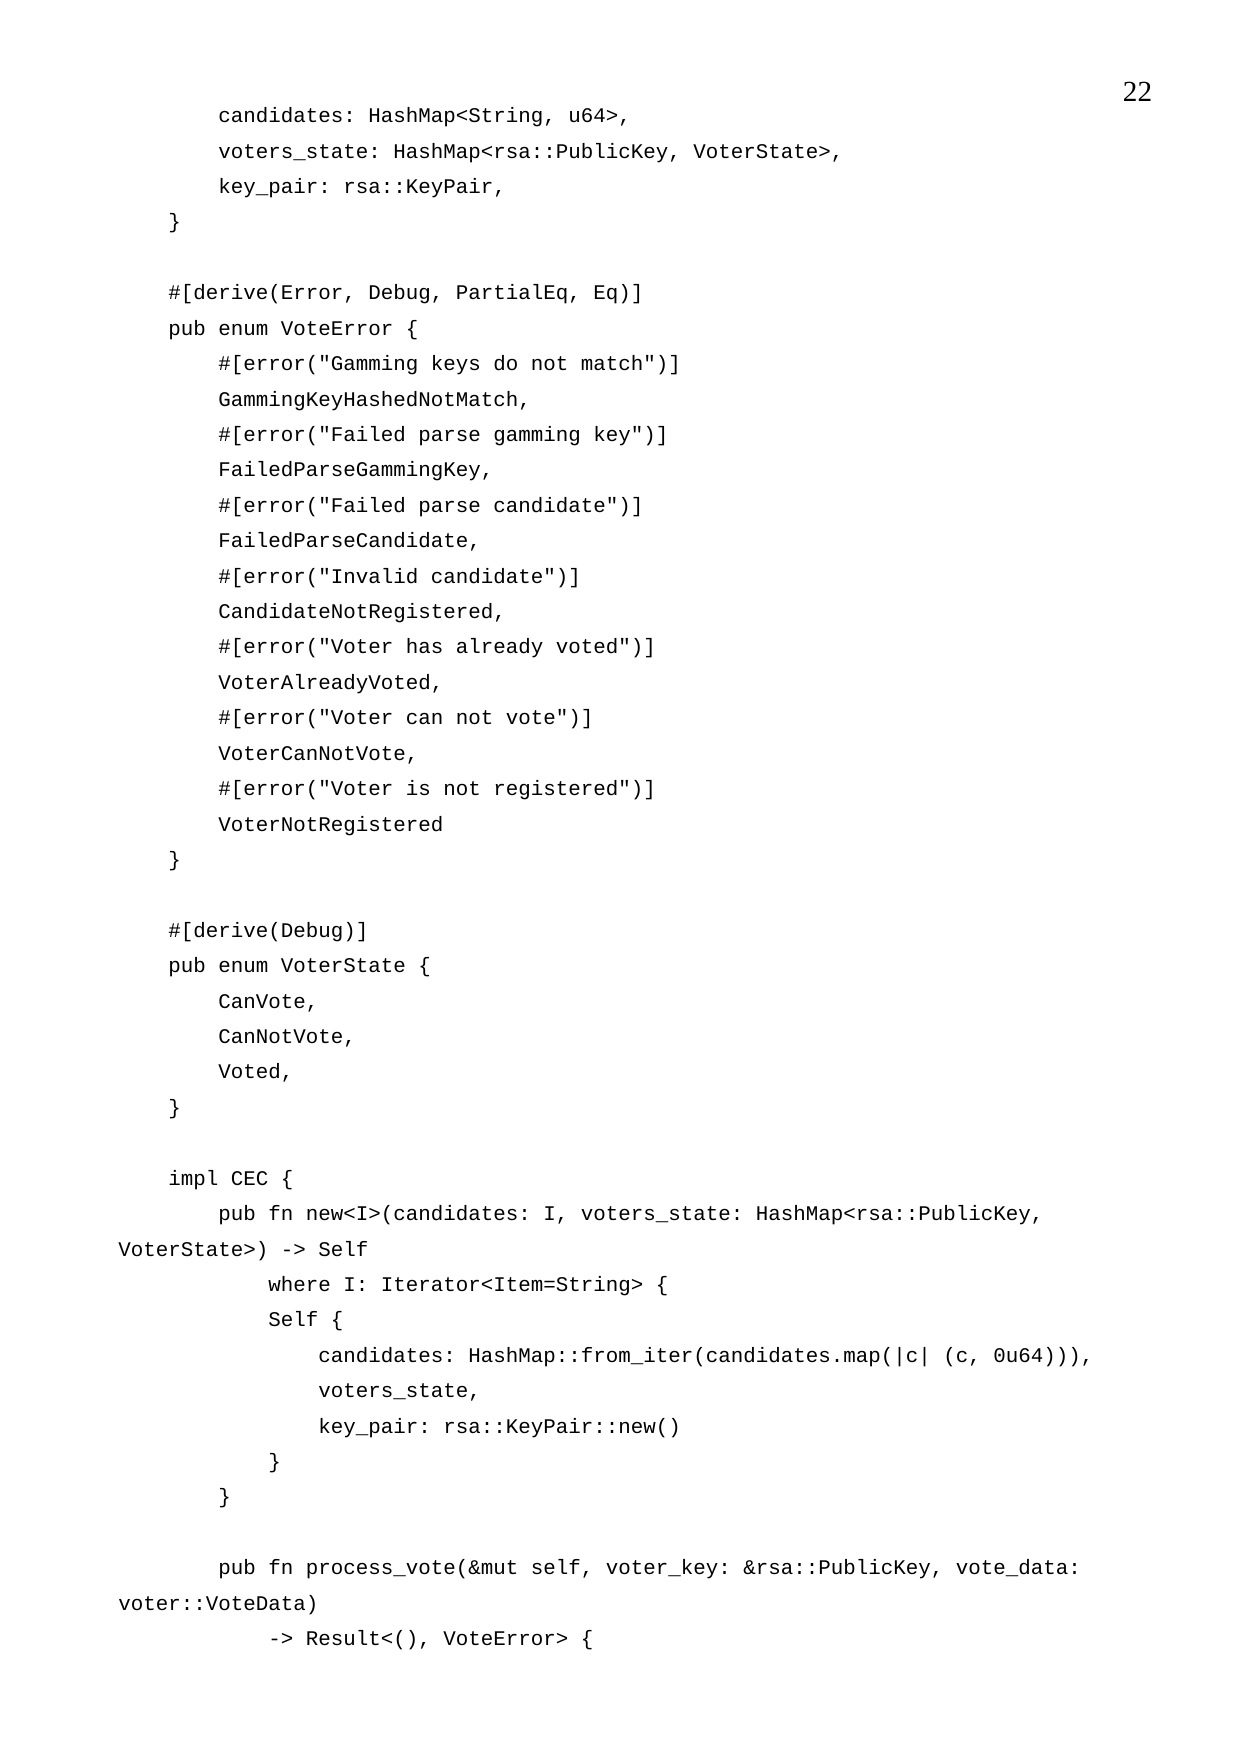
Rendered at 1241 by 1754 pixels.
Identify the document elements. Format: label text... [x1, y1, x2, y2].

text } [118, 211, 1122, 235]
text Voted, [118, 1061, 1122, 1085]
text pub enum VoterState { [118, 955, 1122, 979]
text #[error("Failed parse candidate")] [118, 495, 1122, 518]
text } [118, 849, 1122, 873]
text CandidateNotRegistered, [118, 601, 1122, 625]
text #[derive(Error, Debug, PartialEq, Eq)] [118, 282, 1122, 306]
text #[error("Voter can not vote")] [118, 707, 1122, 731]
text FailedParseCandidate, [118, 530, 1122, 554]
text #[error("Invalid candidate")] [118, 566, 1122, 589]
text candidates: HashMap<String, u64>, [118, 105, 1122, 129]
text CanNotVote, [118, 1026, 1122, 1050]
text voters_state: HashMap<rsa::PublicKey, VoterState>, [118, 141, 1122, 164]
text #[error("Voter is not registered")] [118, 778, 1122, 802]
text #[error("Failed parse gamming key")] [118, 424, 1122, 448]
text -> Result<(), VoteError> { [118, 1628, 1122, 1652]
text pub fn process_vote(&mut self, voter_key: &rsa::PublicKey, vote_data: voter::VoteData) [118, 1557, 1122, 1616]
text VoterCanNotVote, [118, 743, 1122, 766]
text #[error("Voter has already voted")] [118, 636, 1122, 660]
text pub fn new<I>(candidates: I, voters_state: HashMap<rsa::PublicKey, VoterState>) -> Self [118, 1203, 1122, 1262]
text Self { [118, 1309, 1122, 1333]
text } [118, 1451, 1122, 1475]
text voters_state, [118, 1380, 1122, 1404]
text } [118, 1097, 1122, 1121]
text where I: Iterator<Item=String> { [118, 1274, 1122, 1298]
text CanVote, [118, 991, 1122, 1014]
text pub enum VoteError { [118, 318, 1122, 341]
text #[derive(Debug)] [118, 920, 1122, 943]
text impl CEC { [118, 1168, 1122, 1191]
text candidates: HashMap::from_iter(candidates.map(|c| (c, 0u64))), [118, 1345, 1122, 1368]
text #[error("Gamming keys do not match")] [118, 353, 1122, 377]
text GammingKeyHashedNotMatch, [118, 388, 1122, 412]
text FailedParseGammingKey, [118, 459, 1122, 483]
text VoterNotRegistered [118, 813, 1122, 837]
text key_pair: rsa::KeyPair::new() [118, 1416, 1122, 1439]
text VoterAlreadyVoted, [118, 672, 1122, 696]
text } [118, 1486, 1122, 1510]
text key_pair: rsa::KeyPair, [118, 176, 1122, 200]
